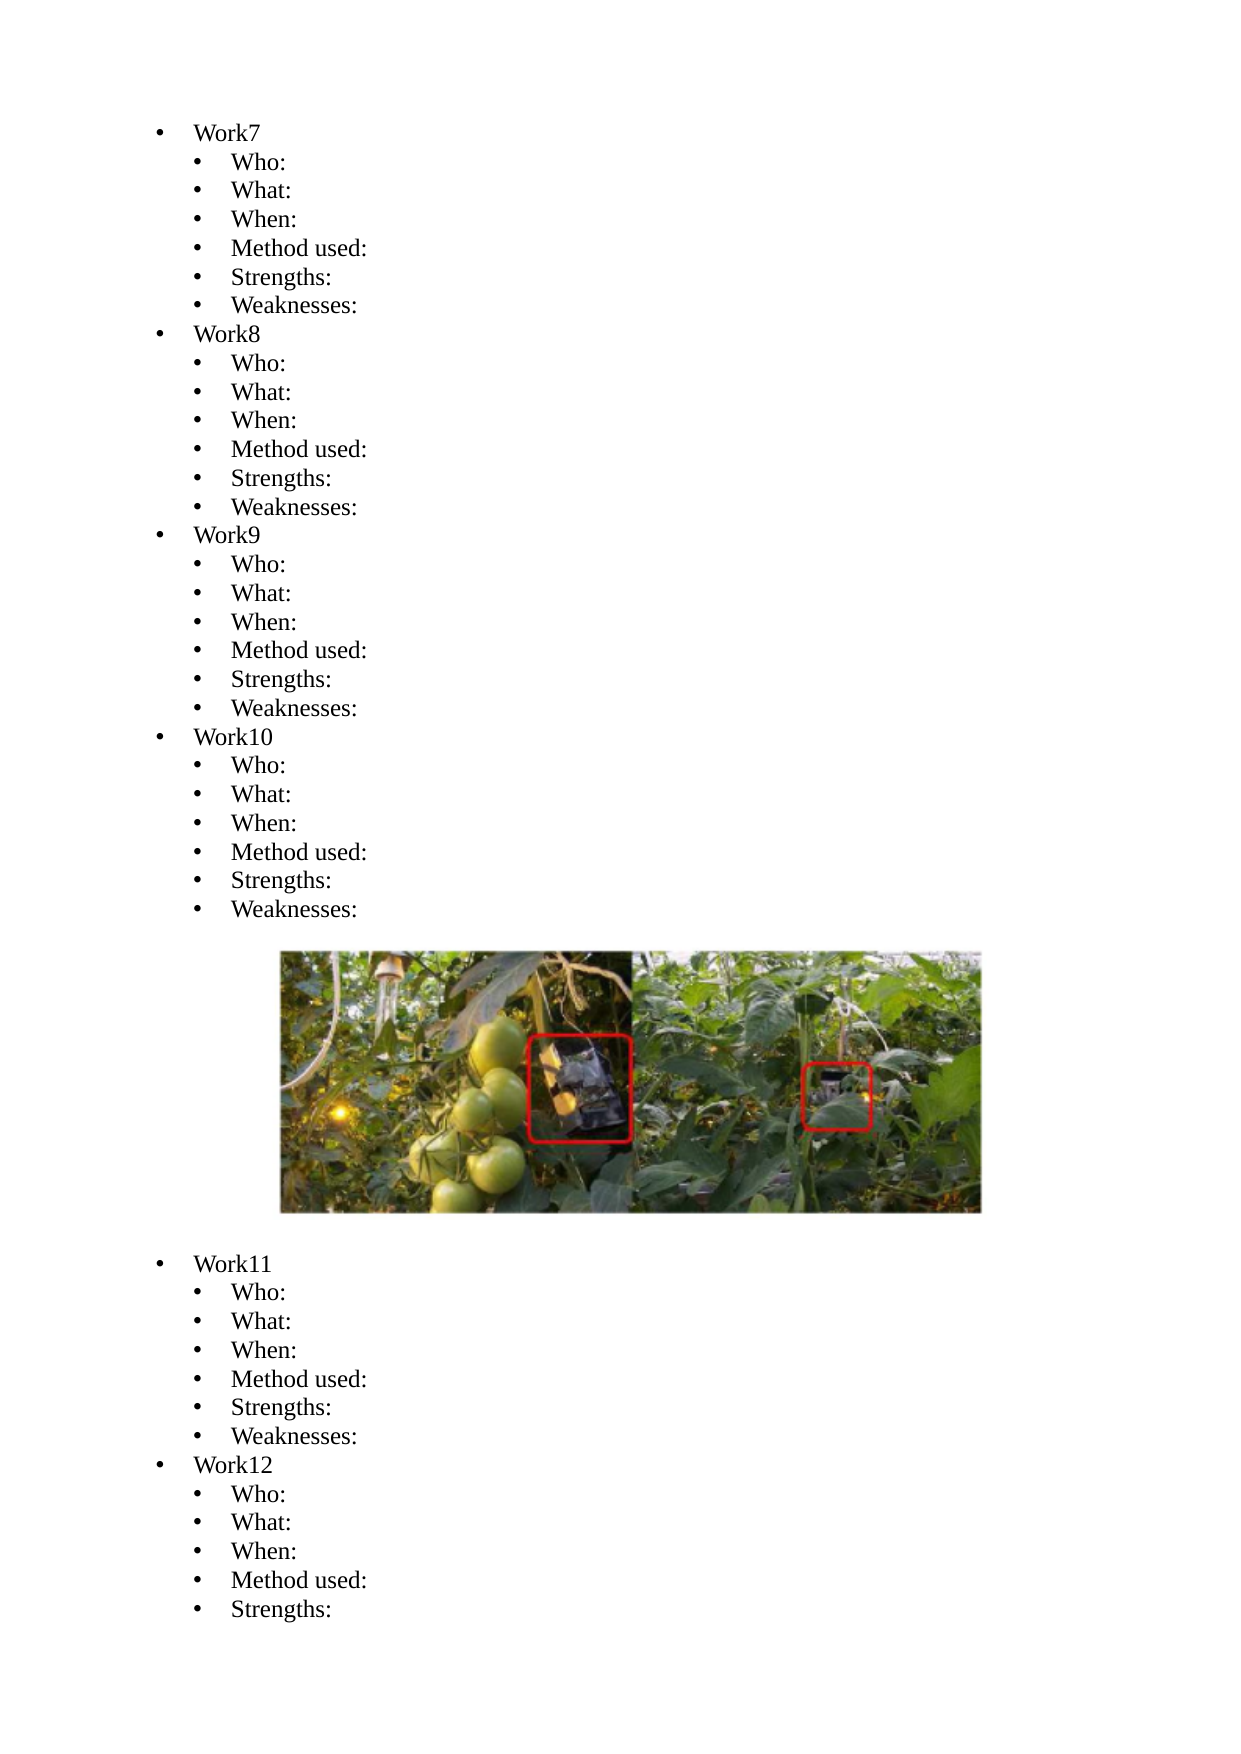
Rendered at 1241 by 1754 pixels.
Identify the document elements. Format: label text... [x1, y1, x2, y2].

list When: [193, 204, 1122, 233]
list Work7 [156, 118, 1122, 147]
list Weaknesses: [193, 492, 1122, 521]
list Who: [193, 147, 1122, 176]
picture [214, 923, 1026, 1220]
list Work8 [156, 319, 1122, 348]
list Weaknesses: [193, 894, 1122, 923]
list Who: [193, 348, 1122, 377]
list Method used: [193, 434, 1122, 463]
list Strengths: [193, 262, 1122, 291]
list Strengths: [193, 1392, 1122, 1421]
list What: [193, 779, 1122, 808]
list What: [193, 377, 1122, 406]
list Work9 [156, 521, 1122, 549]
list When: [193, 406, 1122, 434]
list Who: [193, 1277, 1122, 1306]
list Strengths: [193, 664, 1122, 693]
list When: [193, 607, 1122, 636]
list Weaknesses: [193, 291, 1122, 319]
list Who: [193, 1479, 1122, 1507]
list Strengths: [193, 1594, 1122, 1622]
list Method used: [193, 636, 1122, 664]
list Work12 [156, 1450, 1122, 1479]
list Method used: [193, 837, 1122, 866]
list Who: [193, 751, 1122, 779]
list Strengths: [193, 463, 1122, 492]
list When: [193, 808, 1122, 837]
list When: [193, 1335, 1122, 1364]
list Work11 [156, 1249, 1122, 1277]
list What: [193, 176, 1122, 204]
list What: [193, 578, 1122, 607]
list Weaknesses: [193, 1421, 1122, 1450]
list Method used: [193, 1364, 1122, 1392]
list Work10 [156, 722, 1122, 751]
list Strengths: [193, 866, 1122, 894]
list Method used: [193, 233, 1122, 262]
list Weaknesses: [193, 693, 1122, 722]
list What: [193, 1306, 1122, 1335]
list Method used: [193, 1565, 1122, 1594]
list What: [193, 1507, 1122, 1536]
list Who: [193, 549, 1122, 578]
list When: [193, 1536, 1122, 1565]
